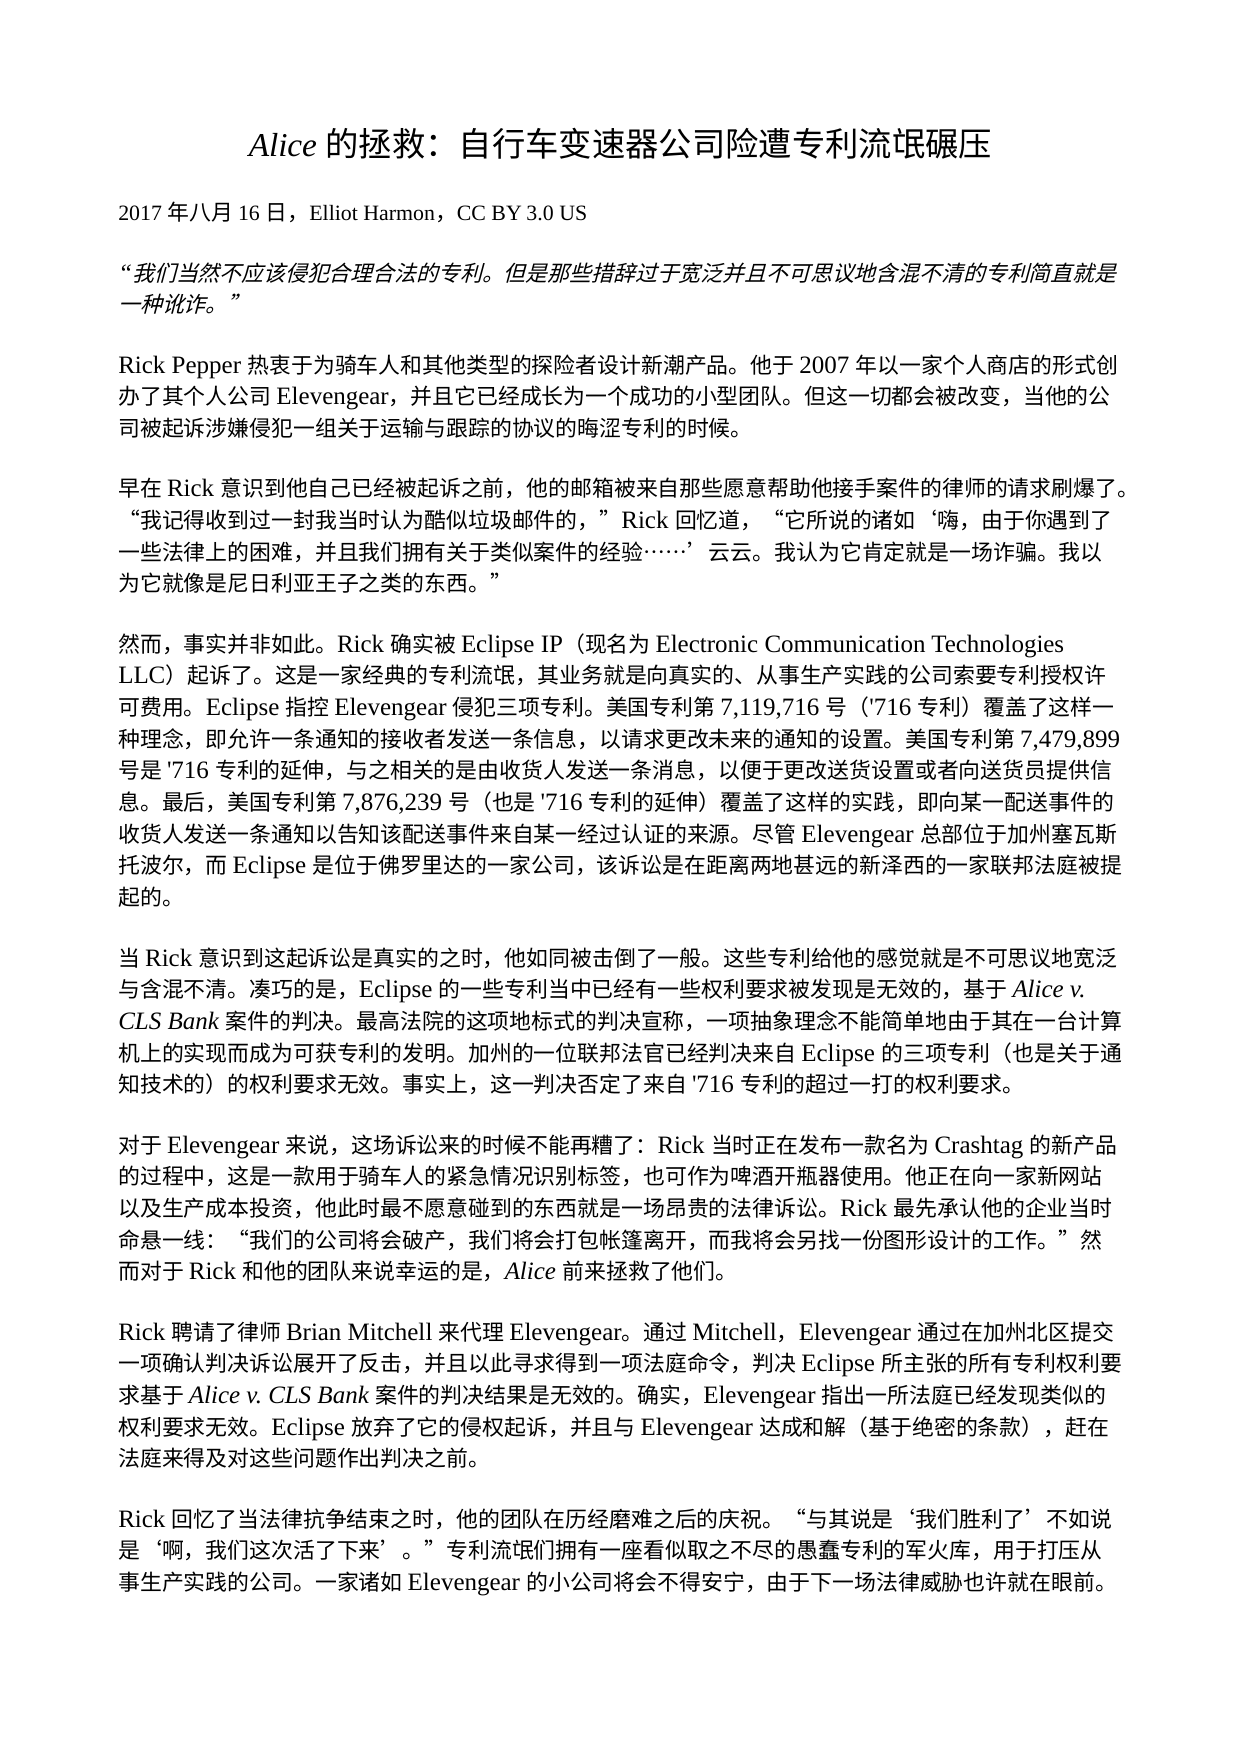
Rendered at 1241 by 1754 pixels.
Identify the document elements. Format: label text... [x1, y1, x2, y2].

text Alice 的拯救：自行车变速器公司险遭专利流氓碾压 [118, 118, 1122, 166]
text Rick 聘请了律师 Brian Mitchell 来代理 Elevengear。通过 Mitchell，Elevengear 通过在加州北区提交一项确认判决诉讼展开了反击，并且以此寻求得到一项法庭命令，判决 Eclipse 所主张的所有专利权利要求基于 Alice v. CLS Bank 案件的判决结果是无效的。确实，Elevengear 指出一所法庭已经发现类似的权利要求无效。Eclipse 放弃了它的侵权起诉，并且与 Elevengear 达成和解（基于绝密的条款），赶在法庭来得及对这些问题作出判决之前。 [118, 1315, 1122, 1473]
text 早在 Rick 意识到他自己已经被起诉之前，他的邮箱被来自那些愿意帮助他接手案件的律师的请求刷爆了。“我记得收到过一封我当时认为酷似垃圾邮件的，”Rick 回忆道，“它所说的诸如‘嗨，由于你遇到了一些法律上的困难，并且我们拥有关于类似案件的经验……’云云。我认为它肯定就是一场诈骗。我以为它就像是尼日利亚王子之类的东西。” [118, 471, 1122, 598]
text 对于 Elevengear 来说，这场诉讼来的时候不能再糟了：Rick 当时正在发布一款名为 Crashtag 的新产品的过程中，这是一款用于骑车人的紧急情况识别标签，也可作为啤酒开瓶器使用。他正在向一家新网站以及生产成本投资，他此时最不愿意碰到的东西就是一场昂贵的法律诉讼。Rick 最先承认他的企业当时命悬一线：“我们的公司将会破产，我们将会打包帐篷离开，而我将会另找一份图形设计的工作。”然而对于 Rick 和他的团队来说幸运的是，Alice 前来拯救了他们。 [118, 1128, 1122, 1286]
text 2017 年八月 16 日，Elliot Harmon，CC BY 3.0 US [118, 195, 1122, 227]
text 当 Rick 意识到这起诉讼是真实的之时，他如同被击倒了一般。这些专利给他的感觉就是不可思议地宽泛与含混不清。凑巧的是，Eclipse 的一些专利当中已经有一些权利要求被发现是无效的，基于 Alice v. CLS Bank 案件的判决。最高法院的这项地标式的判决宣称，一项抽象理念不能简单地由于其在一台计算机上的实现而成为可获专利的发明。加州的一位联邦法官已经判决来自 Eclipse 的三项专利（也是关于通知技术的）的权利要求无效。事实上，这一判决否定了来自 '716 专利的超过一打的权利要求。 [118, 941, 1122, 1099]
text “我们当然不应该侵犯合理合法的专利。但是那些措辞过于宽泛并且不可思议地含混不清的专利简直就是一种讹诈。” [118, 256, 1122, 319]
text Rick 回忆了当法律抗争结束之时，他的团队在历经磨难之后的庆祝。“与其说是‘我们胜利了’不如说是‘啊，我们这次活了下来’。”专利流氓们拥有一座看似取之不尽的愚蠢专利的军火库，用于打压从事生产实践的公司。一家诸如 Elevengear 的小公司将会不得安宁，由于下一场法律威胁也许就在眼前。 [118, 1502, 1122, 1597]
text 然而，事实并非如此。Rick 确实被 Eclipse IP（现名为 Electronic Communication Technologies LLC）起诉了。这是一家经典的专利流氓，其业务就是向真实的、从事生产实践的公司索要专利授权许可费用。Eclipse 指控 Elevengear 侵犯三项专利。美国专利第 7,119,716 号（'716 专利）覆盖了这样一种理念，即允许一条通知的接收者发送一条信息，以请求更改未来的通知的设置。美国专利第 7,479,899 号是 '716 专利的延伸，与之相关的是由收货人发送一条消息，以便于更改送货设置或者向送货员提供信息。最后，美国专利第 7,876,239 号（也是 '716 专利的延伸）覆盖了这样的实践，即向某一配送事件的收货人发送一条通知以告知该配送事件来自某一经过认证的来源。尽管 Elevengear 总部位于加州塞瓦斯托波尔，而 Eclipse 是位于佛罗里达的一家公司，该诉讼是在距离两地甚远的新泽西的一家联邦法庭被提起的。 [118, 627, 1122, 912]
text Rick Pepper 热衷于为骑车人和其他类型的探险者设计新潮产品。他于 2007 年以一家个人商店的形式创办了其个人公司 Elevengear，并且它已经成长为一个成功的小型团队。但这一切都会被改变，当他的公司被起诉涉嫌侵犯一组关于运输与跟踪的协议的晦涩专利的时候。 [118, 348, 1122, 443]
